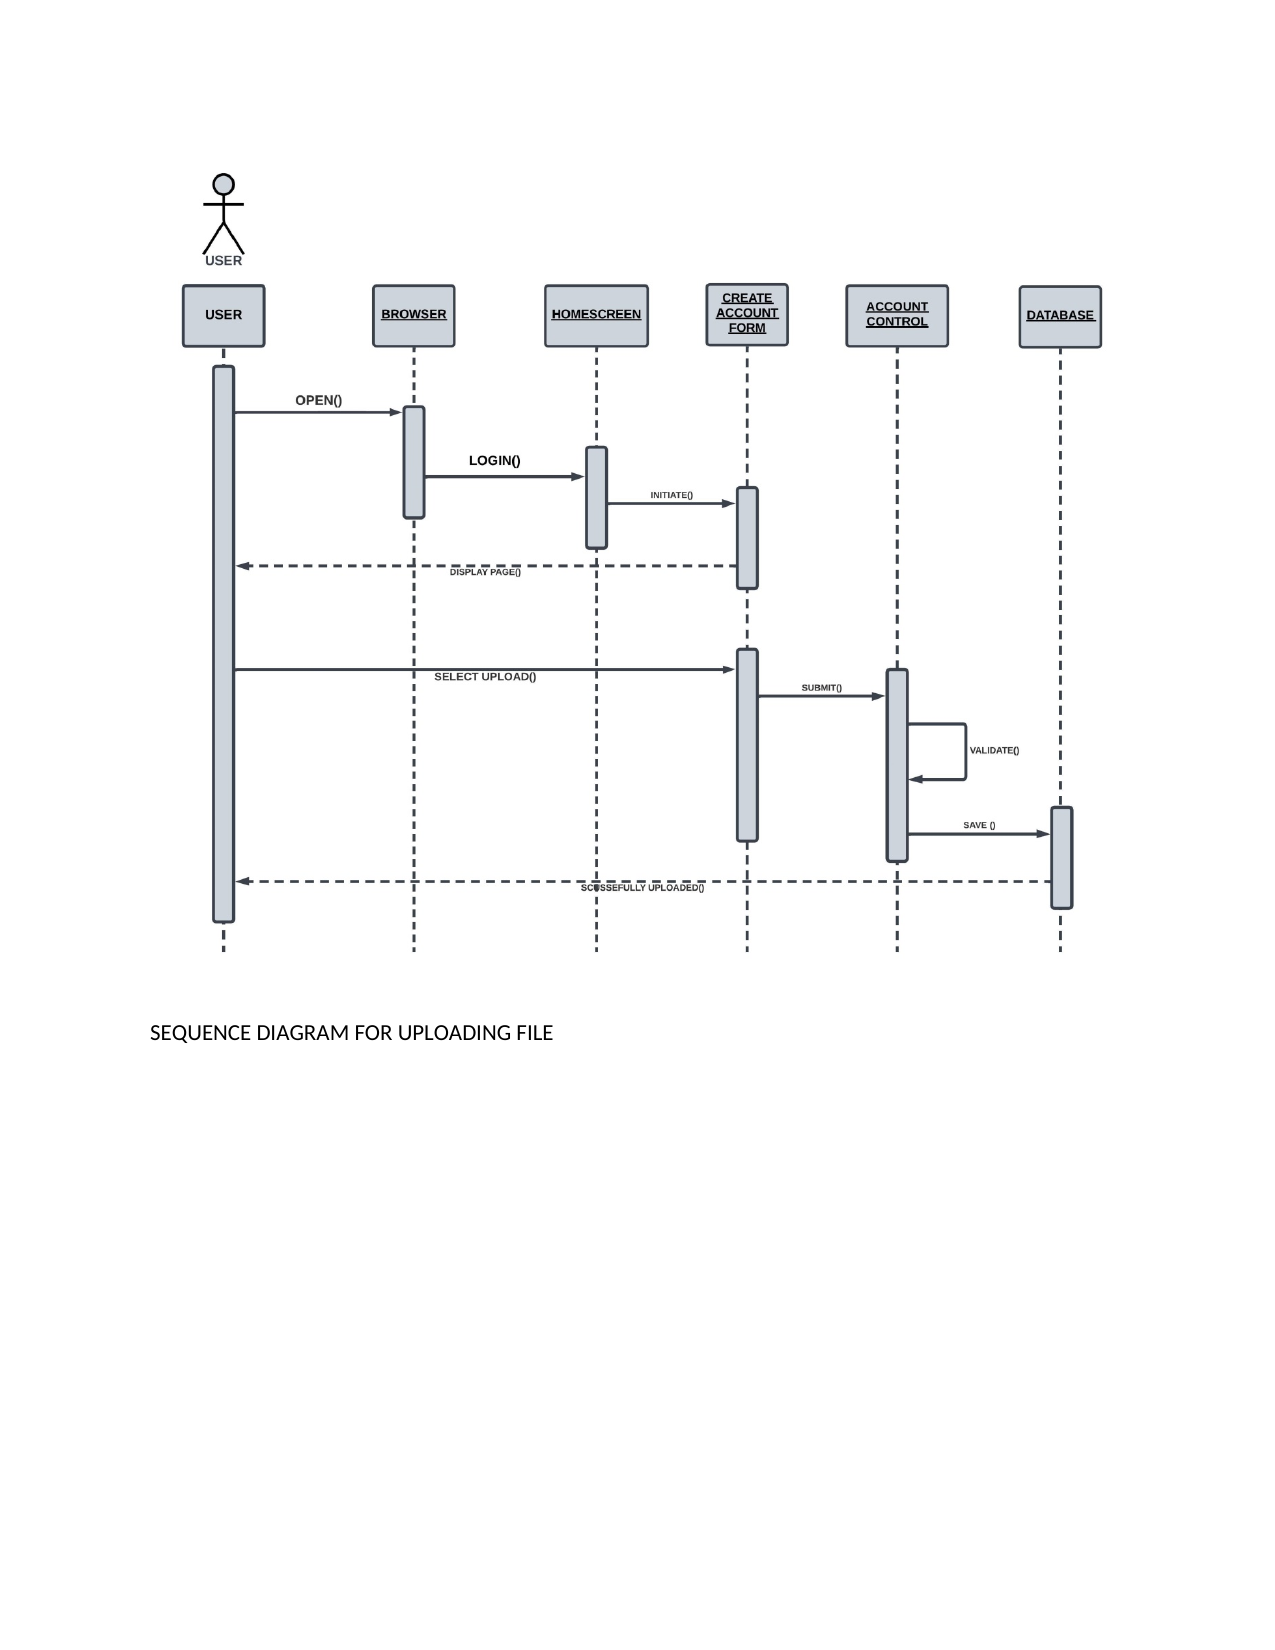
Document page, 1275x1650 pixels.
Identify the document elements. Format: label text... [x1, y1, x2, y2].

text SEQUENCE DIAGRAM FOR UPLOADING FILE [150, 1018, 1125, 1046]
picture [150, 150, 1125, 999]
